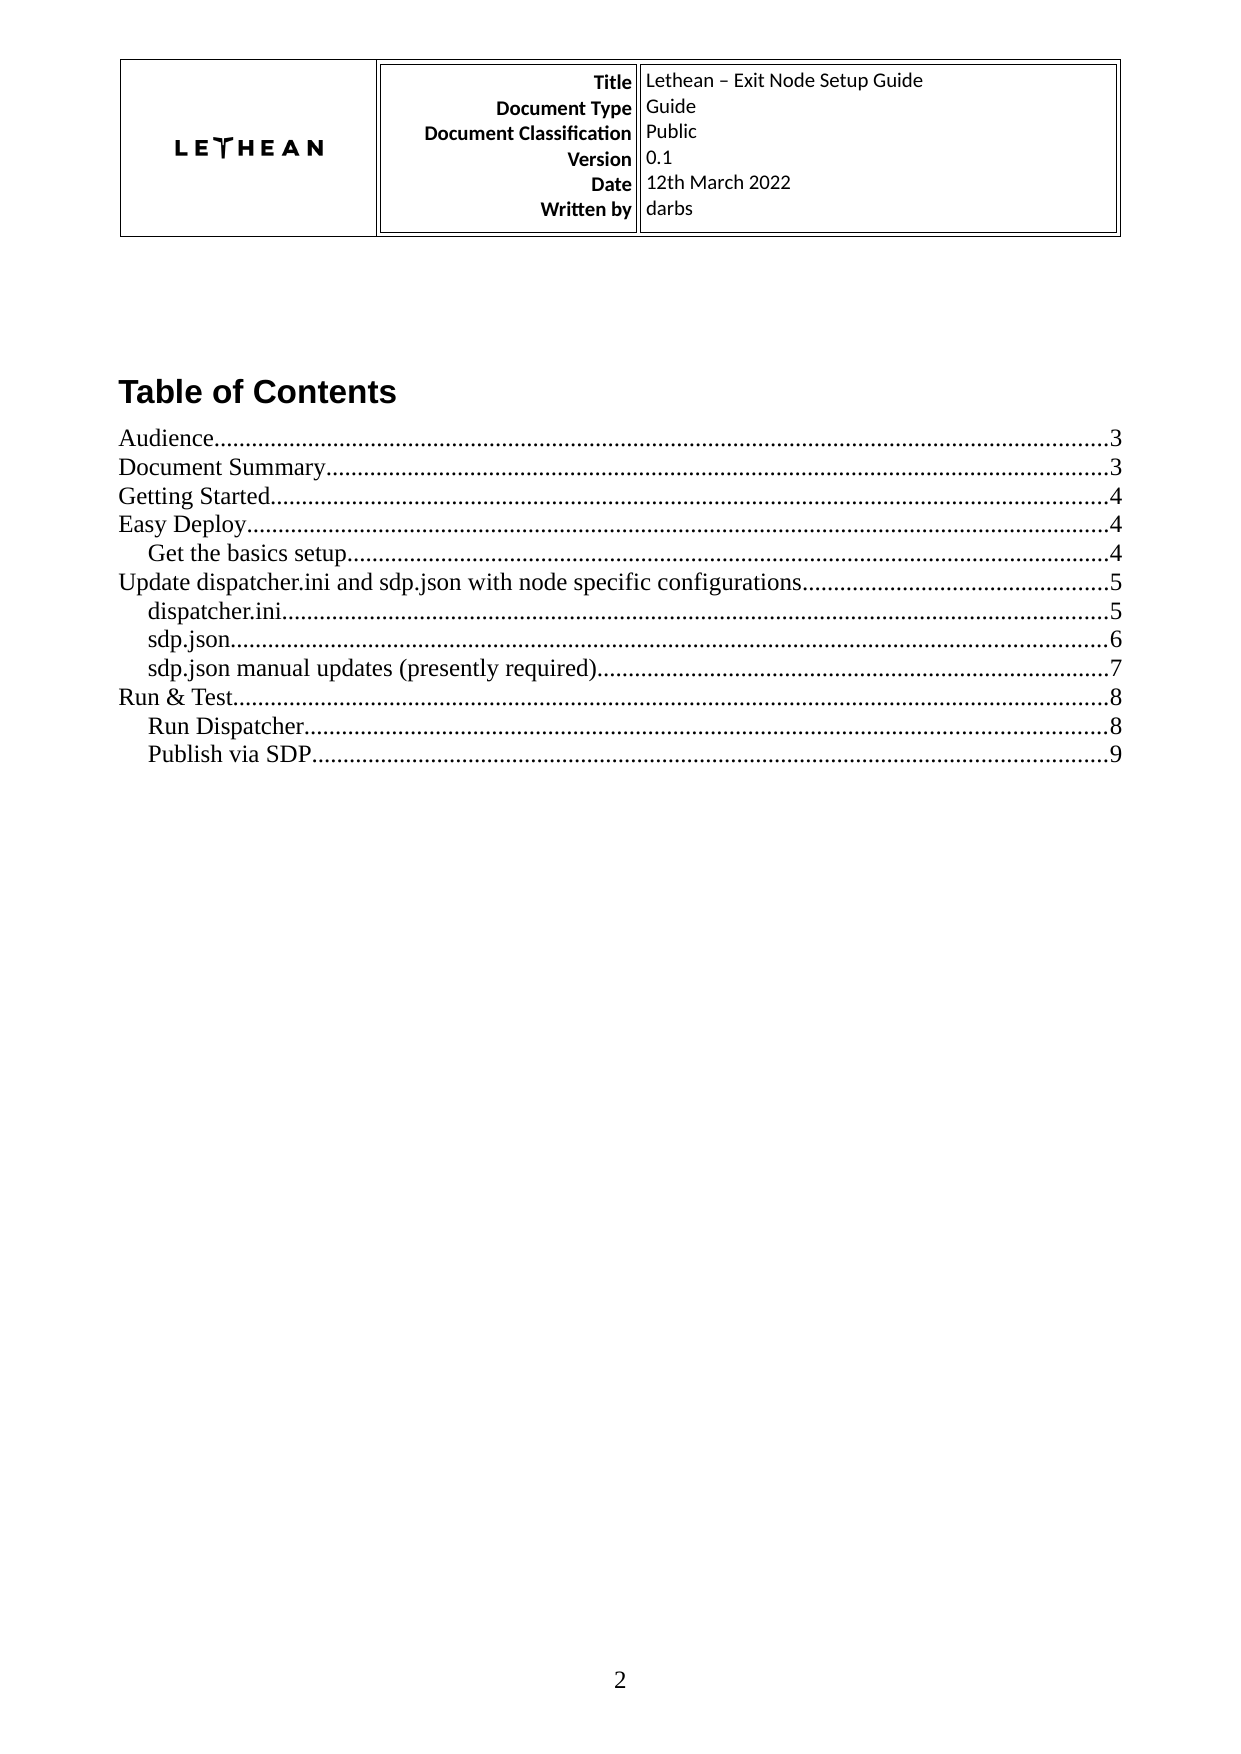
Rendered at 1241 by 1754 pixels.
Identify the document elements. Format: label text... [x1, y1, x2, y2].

text dispatcher.ini 5 [148, 596, 1122, 624]
text Document Summary 3 [118, 452, 1122, 481]
text Run Dispatcher 8 [148, 711, 1122, 739]
text sdp.json 6 [148, 624, 1122, 653]
picture [125, 62, 373, 234]
text Run & Test 8 [118, 682, 1122, 711]
subtitle Table of Contents [118, 372, 1122, 411]
text Get the basics setup 4 [148, 538, 1122, 567]
text Audience 3 [118, 423, 1122, 452]
text sdp.json manual updates (presently required) 7 [148, 653, 1122, 682]
text Update dispatcher.ini and sdp.json with node specific configurations 5 [118, 567, 1122, 596]
text Publish via SDP 9 [148, 739, 1122, 768]
text Getting Started 4 [118, 481, 1122, 509]
text Easy Deploy 4 [118, 509, 1122, 538]
